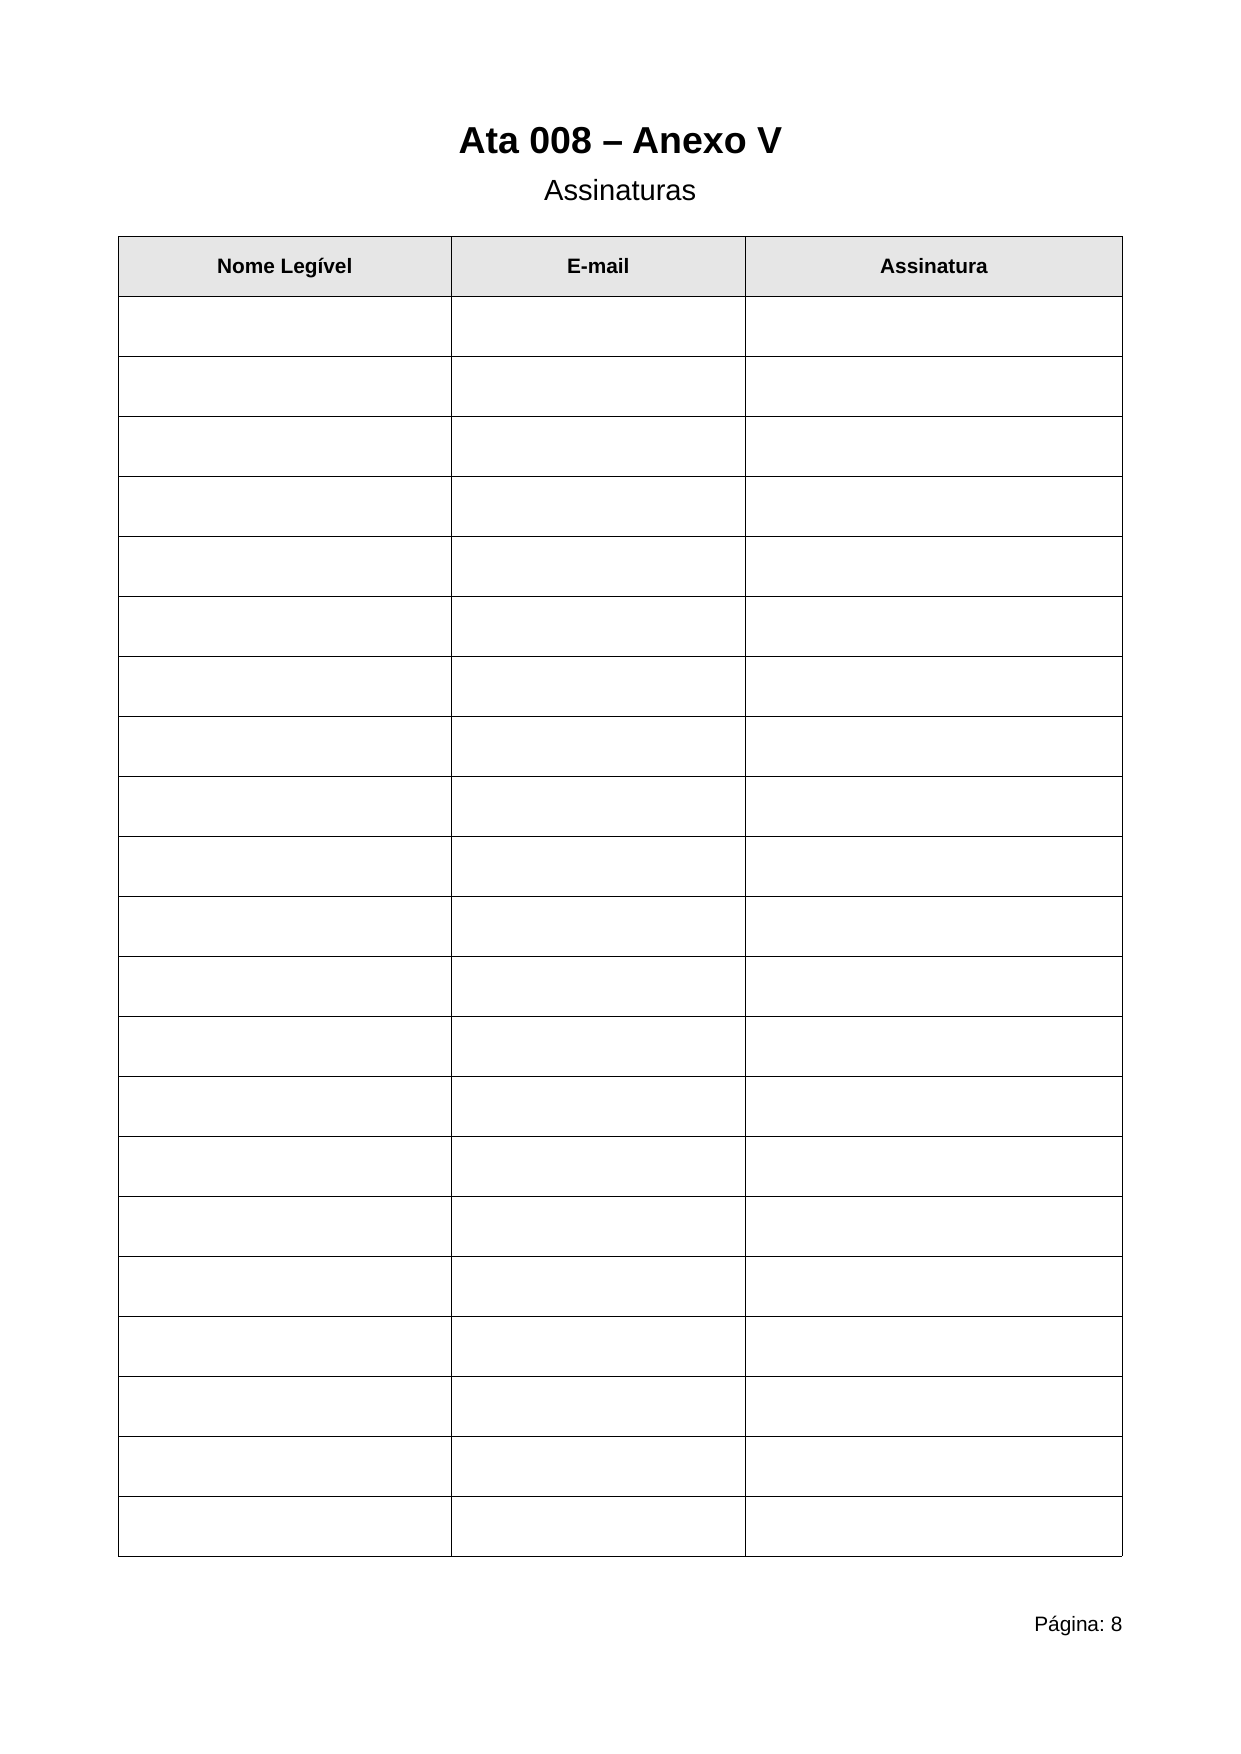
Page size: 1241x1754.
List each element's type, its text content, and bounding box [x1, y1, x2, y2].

table_cell [119, 777, 451, 836]
table_cell [452, 957, 745, 1016]
table_cell [746, 1377, 1122, 1436]
table_cell [452, 1317, 745, 1376]
table_cell [119, 837, 451, 896]
table_cell [452, 477, 745, 536]
table_cell [452, 537, 745, 596]
table_cell [119, 1497, 451, 1556]
table_cell [452, 1437, 745, 1496]
table_header E-mail [452, 237, 745, 296]
table_cell [746, 1077, 1122, 1136]
table_header Nome Legível [119, 237, 451, 296]
table_cell [452, 717, 745, 776]
table_cell [746, 1257, 1122, 1316]
table_cell [119, 597, 451, 656]
table_cell [746, 597, 1122, 656]
table_cell [452, 837, 745, 896]
table_cell [452, 657, 745, 716]
table_cell [119, 357, 451, 416]
table_cell [452, 357, 745, 416]
table_cell [746, 957, 1122, 1016]
table_cell [746, 717, 1122, 776]
table_cell [746, 837, 1122, 896]
table_cell [452, 417, 745, 476]
table_cell [119, 417, 451, 476]
table_cell [746, 417, 1122, 476]
table_cell [119, 1437, 451, 1496]
table_header Assinatura [746, 237, 1122, 296]
table_cell [746, 777, 1122, 836]
table_cell [452, 1077, 745, 1136]
table_cell [119, 717, 451, 776]
table_cell [452, 777, 745, 836]
table_cell [452, 897, 745, 956]
table_cell [119, 297, 451, 356]
table_cell [746, 1197, 1122, 1256]
table_cell [452, 1257, 745, 1316]
table_cell [119, 897, 451, 956]
table_cell [452, 597, 745, 656]
table_cell [119, 1137, 451, 1196]
table_cell [746, 657, 1122, 716]
table_cell [119, 477, 451, 536]
table_cell [119, 657, 451, 716]
table_cell [452, 1137, 745, 1196]
table_cell [746, 897, 1122, 956]
table_cell [452, 297, 745, 356]
table_cell [119, 537, 451, 596]
table_cell [119, 1077, 451, 1136]
table_cell [746, 477, 1122, 536]
table_cell [119, 1377, 451, 1436]
table_cell [452, 1497, 745, 1556]
table_cell [452, 1377, 745, 1436]
table_cell [746, 297, 1122, 356]
table_cell [119, 1197, 451, 1256]
table_cell [452, 1017, 745, 1076]
table_cell [746, 357, 1122, 416]
table_cell [119, 1017, 451, 1076]
table_cell [746, 1437, 1122, 1496]
table_cell [119, 957, 451, 1016]
table_cell [119, 1317, 451, 1376]
table_cell [746, 1137, 1122, 1196]
table_cell [452, 1197, 745, 1256]
table_cell [746, 537, 1122, 596]
table_cell [746, 1497, 1122, 1556]
table_cell [746, 1017, 1122, 1076]
table_cell [746, 1317, 1122, 1376]
table_cell [119, 1257, 451, 1316]
